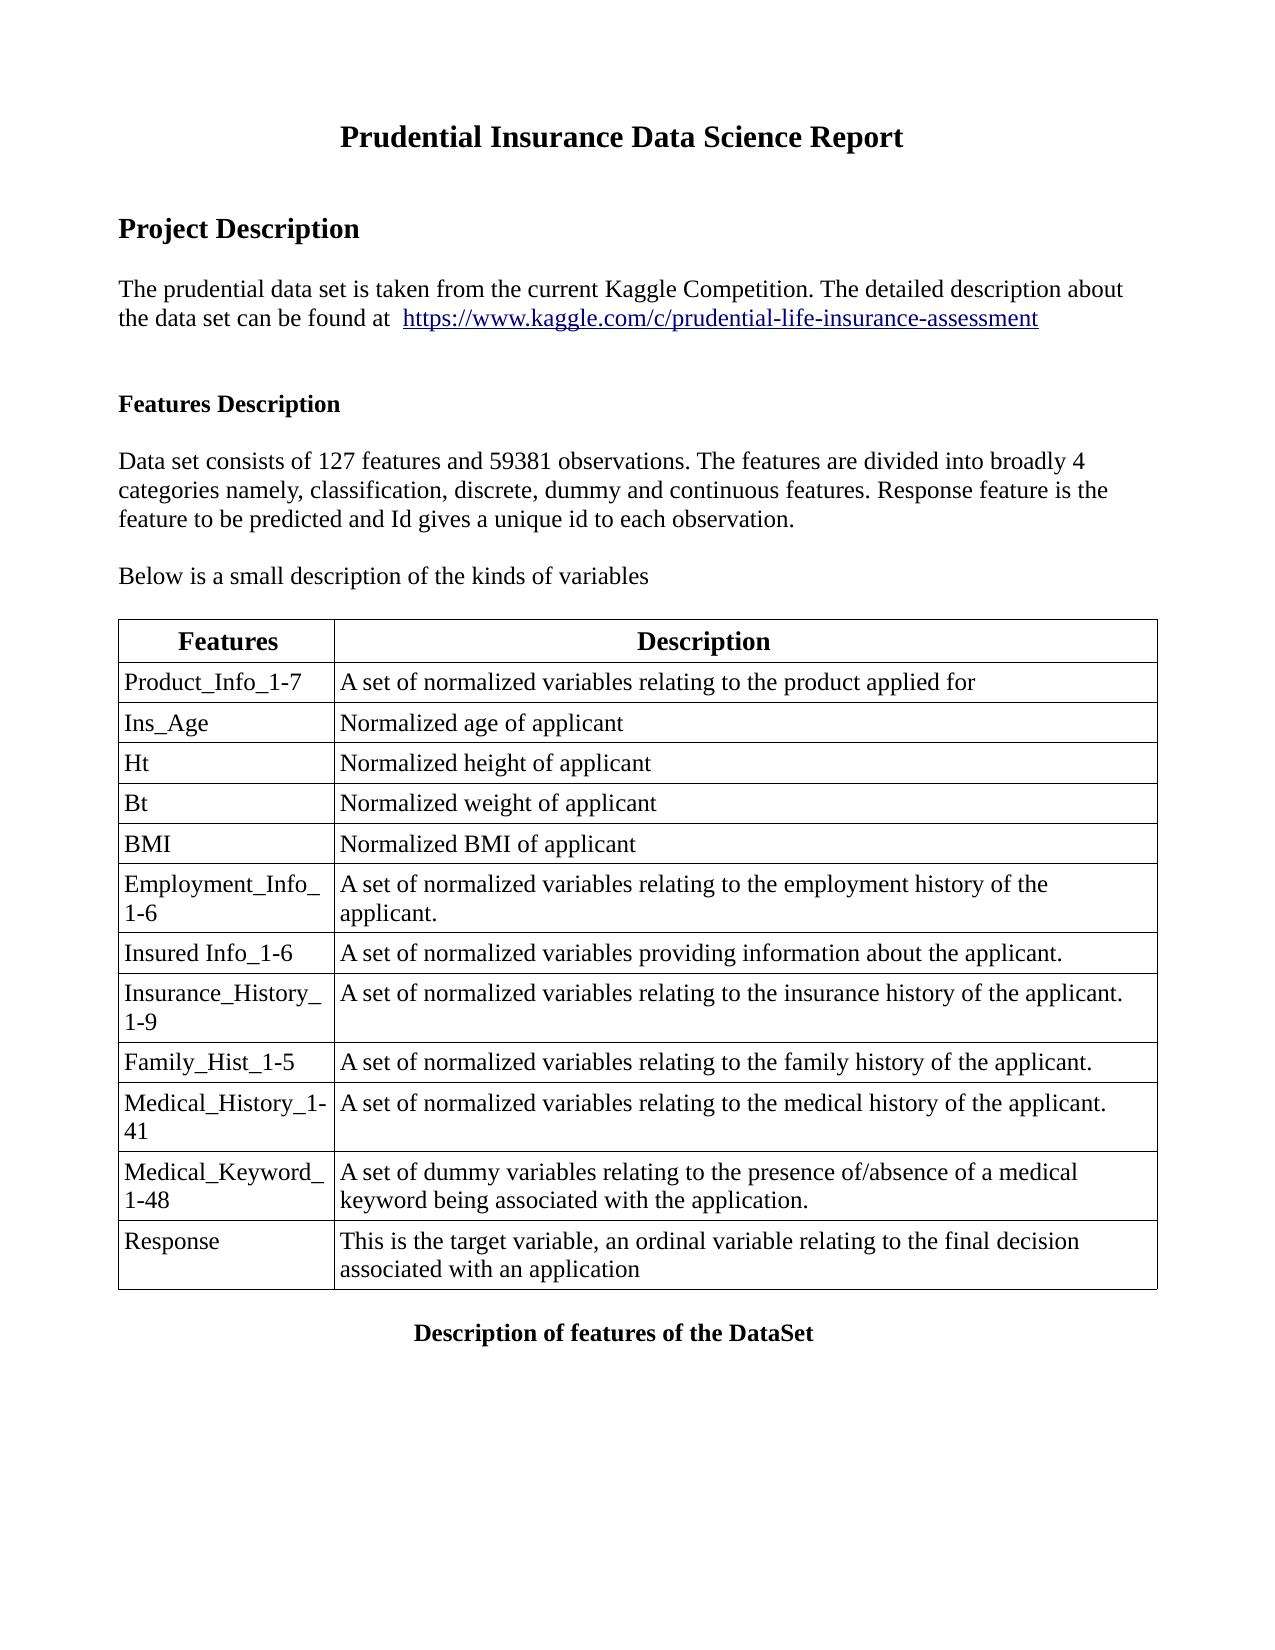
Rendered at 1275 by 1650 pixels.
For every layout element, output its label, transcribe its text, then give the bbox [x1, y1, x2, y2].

table_cell Product_Info_1-7 [119, 663, 334, 702]
table_cell Insured Info_1-6 [119, 933, 334, 972]
text Below is a small description of the kinds of variables [118, 561, 1157, 590]
text Data set consists of 127 features and 59381 observations. The features are divided into broadly 4 categories namely, classification, discrete, dummy and continuous features. Response feature is the feature to be predicted and Id gives a unique id to each observation. [118, 446, 1157, 533]
table_cell Insurance_History_1-9 [119, 974, 334, 1042]
table_cell A set of dummy variables relating to the presence of/absence of a medical keyword being associated with the application. [335, 1152, 1157, 1220]
table_cell A set of normalized variables relating to the medical history of the applicant. [335, 1083, 1157, 1151]
table_cell Normalized height of applicant [335, 743, 1157, 782]
table_cell A set of normalized variables relating to the product applied for [335, 663, 1157, 702]
table_cell A set of normalized variables relating to the insurance history of the applicant. [335, 974, 1157, 1042]
table_cell Response [119, 1221, 334, 1289]
table_cell This is the target variable, an ordinal variable relating to the final decision associated with an application [335, 1221, 1157, 1289]
table_cell A set of normalized variables relating to the employment history of the applicant. [335, 864, 1157, 932]
text The prudential data set is taken from the current Kaggle Competition. The detailed description about the data set can be found at https://www.kaggle.com/c/prudential-life-insurance-assessment [118, 274, 1157, 331]
table_cell Ins_Age [119, 703, 334, 742]
text Prudential Insurance Data Science Report [118, 118, 1157, 154]
table_cell A set of normalized variables relating to the family history of the applicant. [335, 1043, 1157, 1082]
table_cell Bt [119, 784, 334, 823]
table_cell Employment_Info_1-6 [119, 864, 334, 932]
table_cell Family_Hist_1-5 [119, 1043, 334, 1082]
table_cell Normalized age of applicant [335, 703, 1157, 742]
text Description of features of the DataSet [118, 1318, 1157, 1347]
table_cell Normalized weight of applicant [335, 784, 1157, 823]
table_cell BMI [119, 824, 334, 863]
table_header Features [119, 620, 334, 662]
text Project Description [118, 212, 1157, 245]
table_cell Normalized BMI of applicant [335, 824, 1157, 863]
table_cell Medical_Keyword_1-48 [119, 1152, 334, 1220]
table_cell Ht [119, 743, 334, 782]
table_cell A set of normalized variables providing information about the applicant. [335, 933, 1157, 972]
text Features Description [118, 389, 1157, 418]
table_cell Medical_History_1-41 [119, 1083, 334, 1151]
table_header Description [335, 620, 1157, 662]
